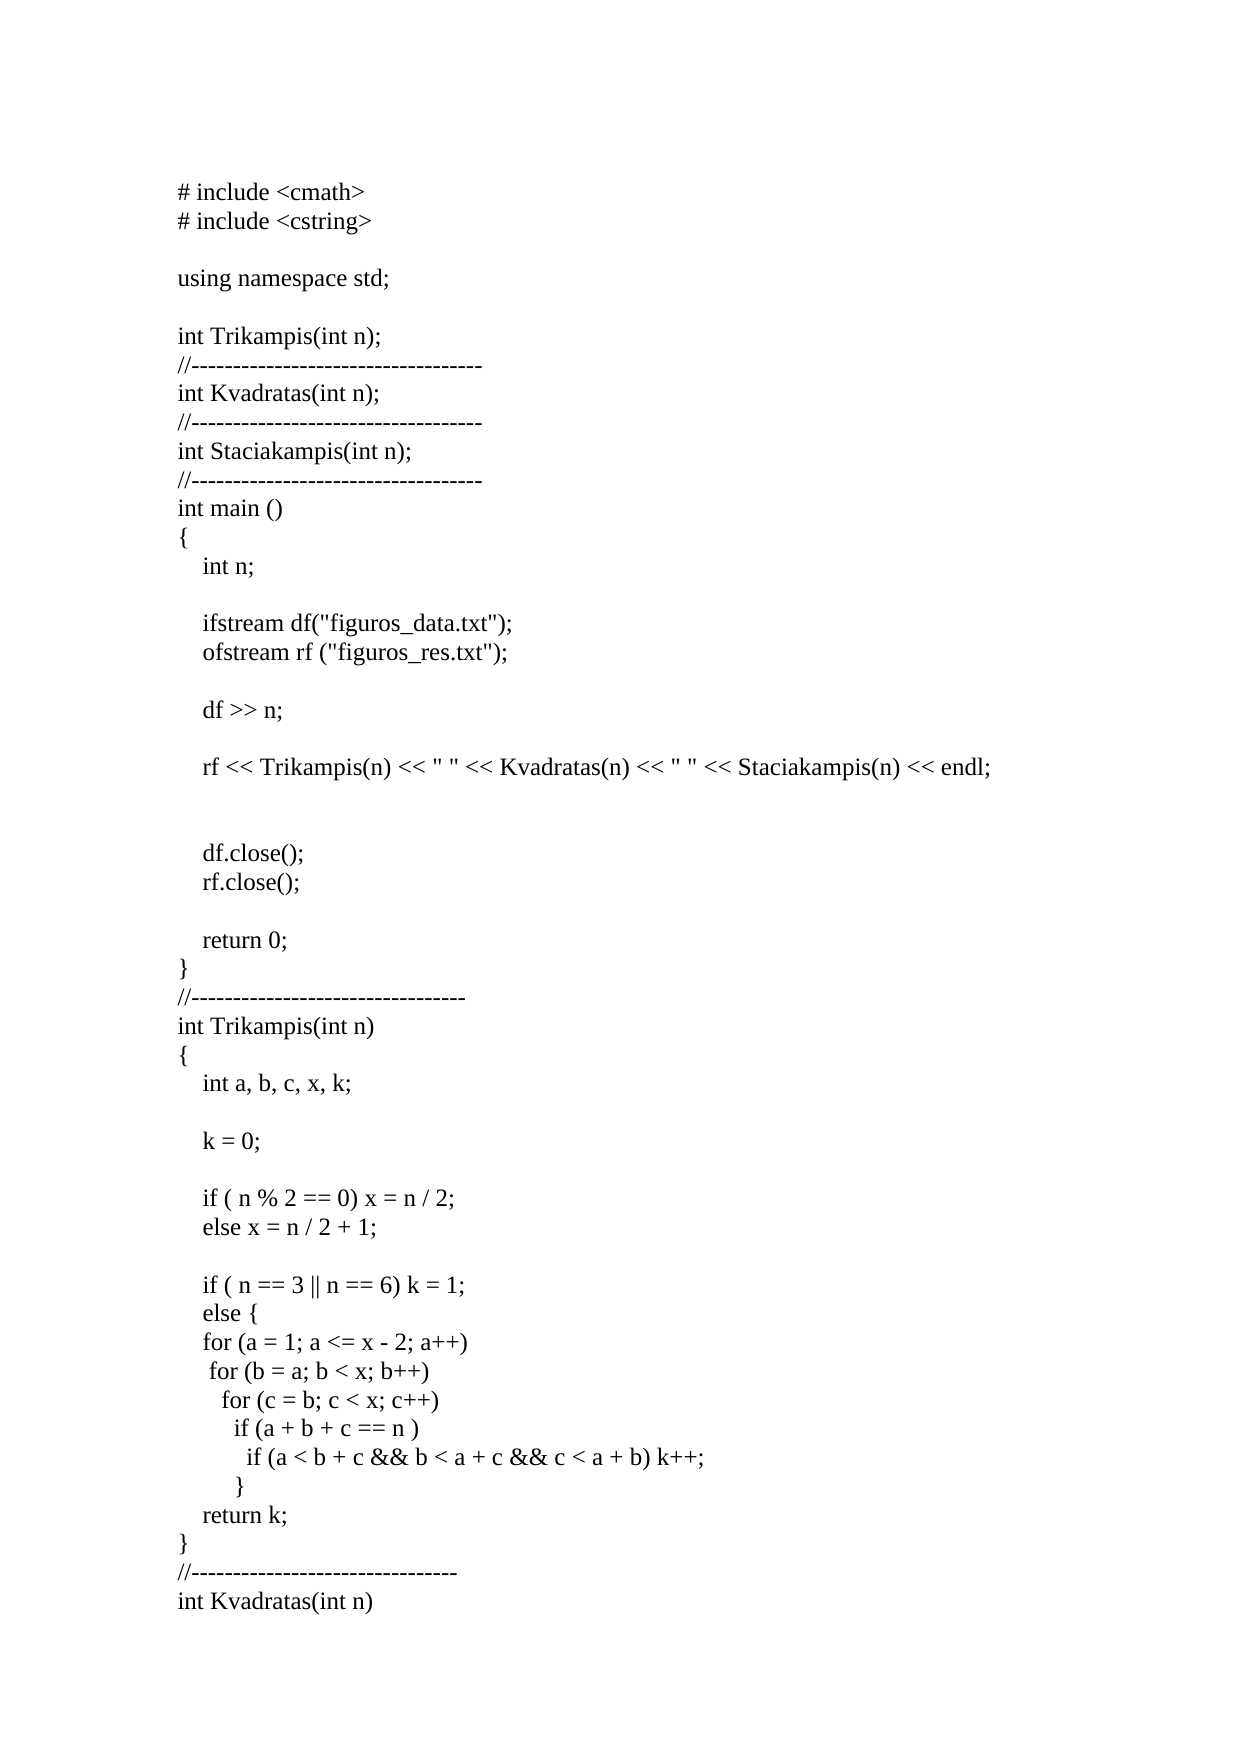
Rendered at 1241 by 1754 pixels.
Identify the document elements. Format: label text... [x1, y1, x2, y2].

text # include <cstring> [177, 206, 1181, 235]
text # include <cmath> [177, 177, 1181, 206]
text int main () [177, 493, 1181, 522]
text //----------------------------------- [177, 407, 1181, 436]
text int Trikampis(int n) [177, 1011, 1181, 1040]
text if (a < b + c && b < a + c && c < a + b) k++; [177, 1442, 1181, 1471]
text else { [177, 1298, 1181, 1327]
text //----------------------------------- [177, 465, 1181, 493]
text //----------------------------------- [177, 350, 1181, 378]
text if (a + b + c == n ) [177, 1413, 1181, 1442]
text if ( n % 2 == 0) x = n / 2; [177, 1183, 1181, 1212]
text for (c = b; c < x; c++) [177, 1385, 1181, 1413]
text int Kvadratas(int n); [177, 378, 1181, 407]
text using namespace std; [177, 263, 1181, 292]
text return 0; [177, 925, 1181, 953]
text rf << Trikampis(n) << " " << Kvadratas(n) << " " << Staciakampis(n) << endl; [177, 752, 1181, 781]
text int Staciakampis(int n); [177, 436, 1181, 465]
text if ( n == 3 || n == 6) k = 1; [177, 1270, 1181, 1298]
text df.close(); [177, 838, 1181, 867]
text //--------------------------------- [177, 982, 1181, 1011]
text int n; [177, 551, 1181, 580]
text } [177, 1528, 1181, 1557]
text } [177, 1471, 1181, 1500]
text //-------------------------------- [177, 1557, 1181, 1586]
text else x = n / 2 + 1; [177, 1212, 1181, 1241]
text int Kvadratas(int n) [177, 1586, 1181, 1615]
text for (b = a; b < x; b++) [177, 1356, 1181, 1385]
text ofstream rf ("figuros_res.txt"); [177, 637, 1181, 666]
text int Trikampis(int n); [177, 321, 1181, 350]
text { [177, 522, 1181, 551]
text { [177, 1040, 1181, 1068]
text ifstream df("figuros_data.txt"); [177, 608, 1181, 637]
text rf.close(); [177, 867, 1181, 896]
text df >> n; [177, 695, 1181, 723]
text k = 0; [177, 1126, 1181, 1155]
text } [177, 953, 1181, 982]
text int a, b, c, x, k; [177, 1068, 1181, 1097]
text for (a = 1; a <= x - 2; a++) [177, 1327, 1181, 1356]
text return k; [177, 1500, 1181, 1528]
